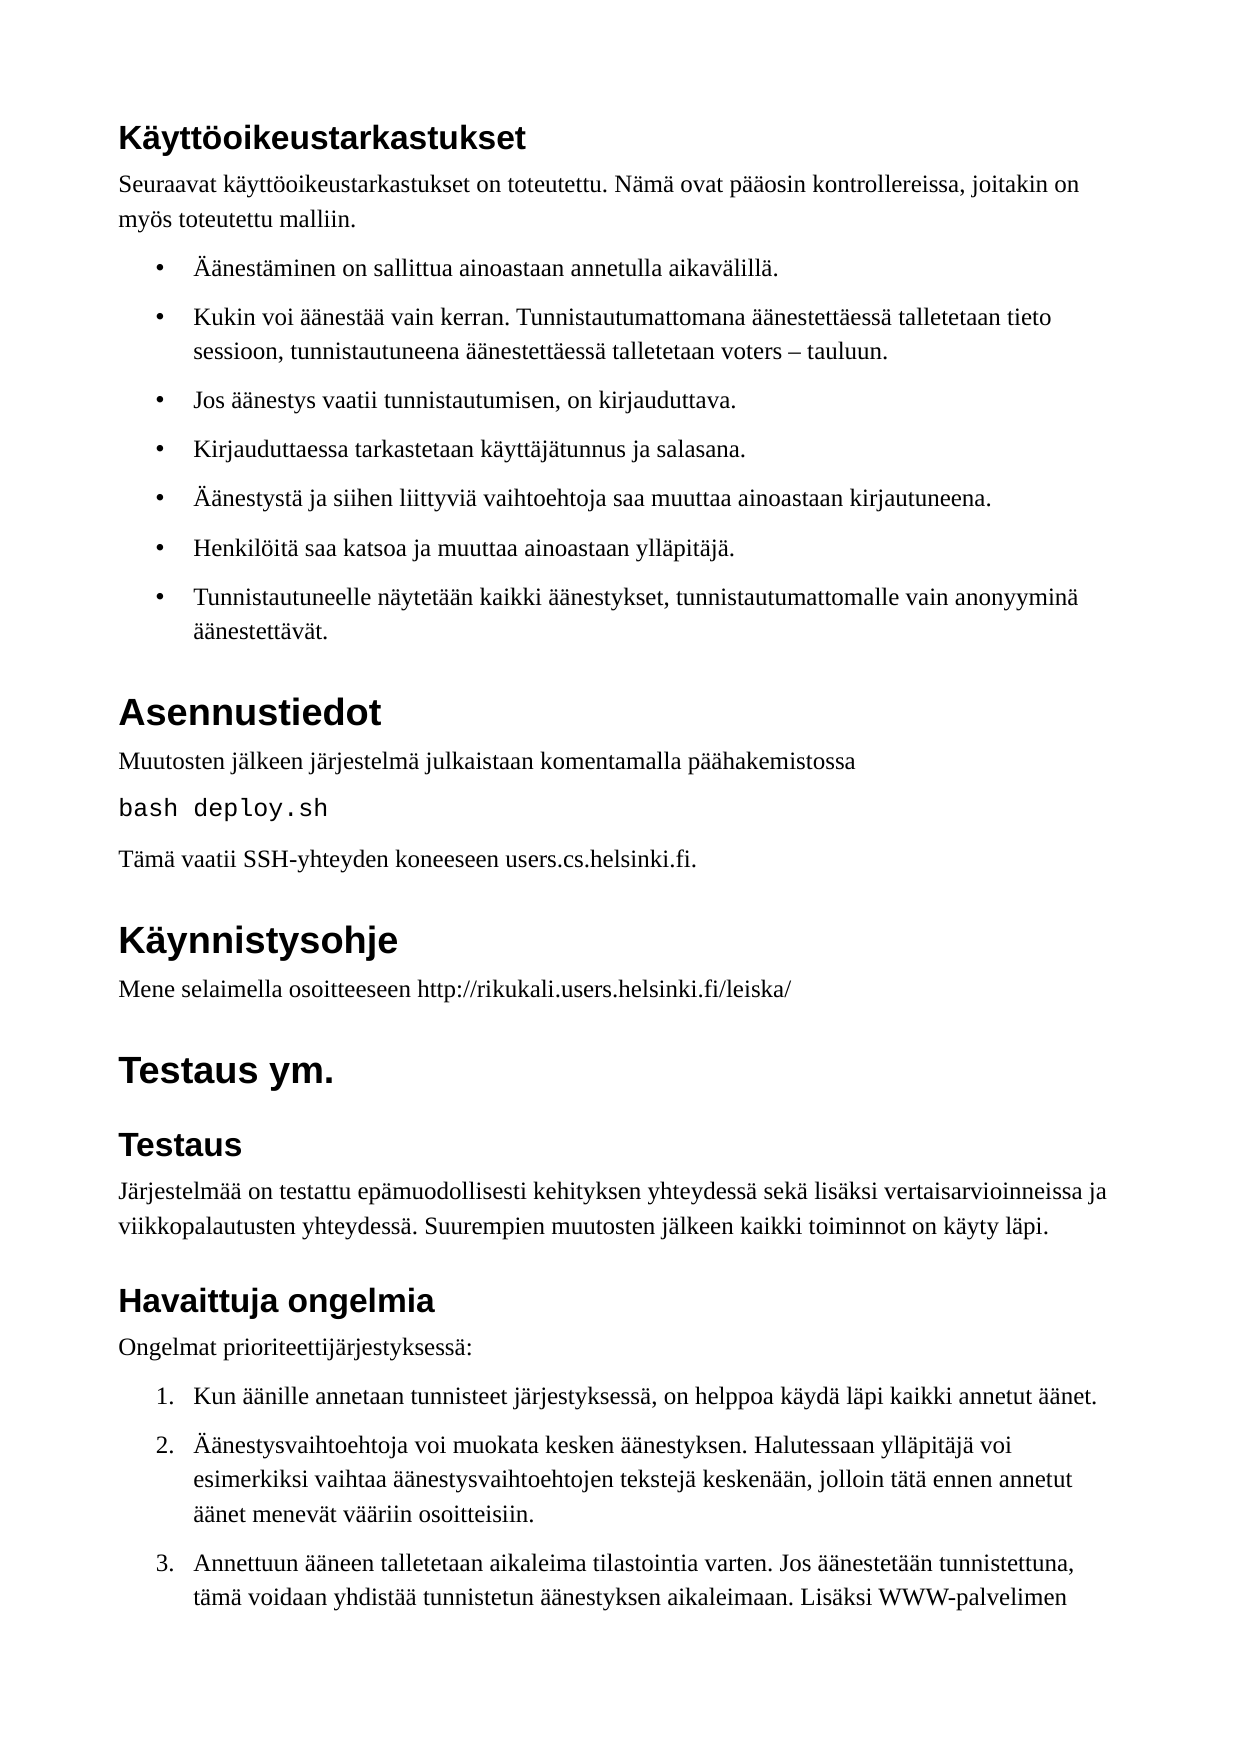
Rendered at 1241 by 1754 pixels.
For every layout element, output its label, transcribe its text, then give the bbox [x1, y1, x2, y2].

text bash deploy.sh [118, 795, 1122, 824]
subtitle Asennustiedot [118, 690, 1122, 734]
subtitle Käyttöoikeustarkastukset [118, 118, 1122, 157]
list Annettuun ääneen talletetaan aikaleima tilastointia varten. Jos äänestetään tunnistettuna, tämä voidaan yhdistää tunnistetun äänestyksen aikaleimaan. Lisäksi WWW-palvelimen [156, 1548, 1122, 1611]
list Kun äänille annetaan tunnisteet järjestyksessä, on helppoa käydä läpi kaikki annetut äänet. [156, 1381, 1122, 1410]
text Muutosten jälkeen järjestelmä julkaistaan komentamalla päähakemistossa [118, 746, 1122, 775]
text Tämä vaatii SSH-yhteyden koneeseen users.cs.helsinki.fi. [118, 844, 1122, 873]
list Tunnistautuneelle näytetään kaikki äänestykset, tunnistautumattomalle vain anonyyminä äänestettävät. [156, 582, 1122, 645]
list Äänestystä ja siihen liittyviä vaihtoehtoja saa muuttaa ainoastaan kirjautuneena. [156, 483, 1122, 512]
list Kirjauduttaessa tarkastetaan käyttäjätunnus ja salasana. [156, 434, 1122, 463]
text Mene selaimella osoitteeseen http://rikukali.users.helsinki.fi/leiska/ [118, 974, 1122, 1003]
list Jos äänestys vaatii tunnistautumisen, on kirjauduttava. [156, 385, 1122, 414]
subtitle Testaus [118, 1125, 1122, 1164]
list Kukin voi äänestää vain kerran. Tunnistautumattomana äänestettäessä talletetaan tieto sessioon, tunnistautuneena äänestettäessä talletetaan voters – tauluun. [156, 302, 1122, 365]
list Henkilöitä saa katsoa ja muuttaa ainoastaan ylläpitäjä. [156, 533, 1122, 561]
text Järjestelmää on testattu epämuodollisesti kehityksen yhteydessä sekä lisäksi vertaisarvioinneissa ja viikkopalautusten yhteydessä. Suurempien muutosten jälkeen kaikki toiminnot on käyty läpi. [118, 1176, 1122, 1239]
subtitle Käynnistysohje [118, 918, 1122, 962]
list Äänestysvaihtoehtoja voi muokata kesken äänestyksen. Halutessaan ylläpitäjä voi esimerkiksi vaihtaa äänestysvaihtoehtojen tekstejä keskenään, jolloin tätä ennen annetut äänet menevät vääriin osoitteisiin. [156, 1430, 1122, 1528]
text Seuraavat käyttöoikeustarkastukset on toteutettu. Nämä ovat pääosin kontrollereissa, joitakin on myös toteutettu malliin. [118, 169, 1122, 232]
subtitle Testaus ym. [118, 1048, 1122, 1092]
text Ongelmat prioriteettijärjestyksessä: [118, 1332, 1122, 1361]
subtitle Havaittuja ongelmia [118, 1281, 1122, 1319]
list Äänestäminen on sallittua ainoastaan annetulla aikavälillä. [156, 253, 1122, 282]
